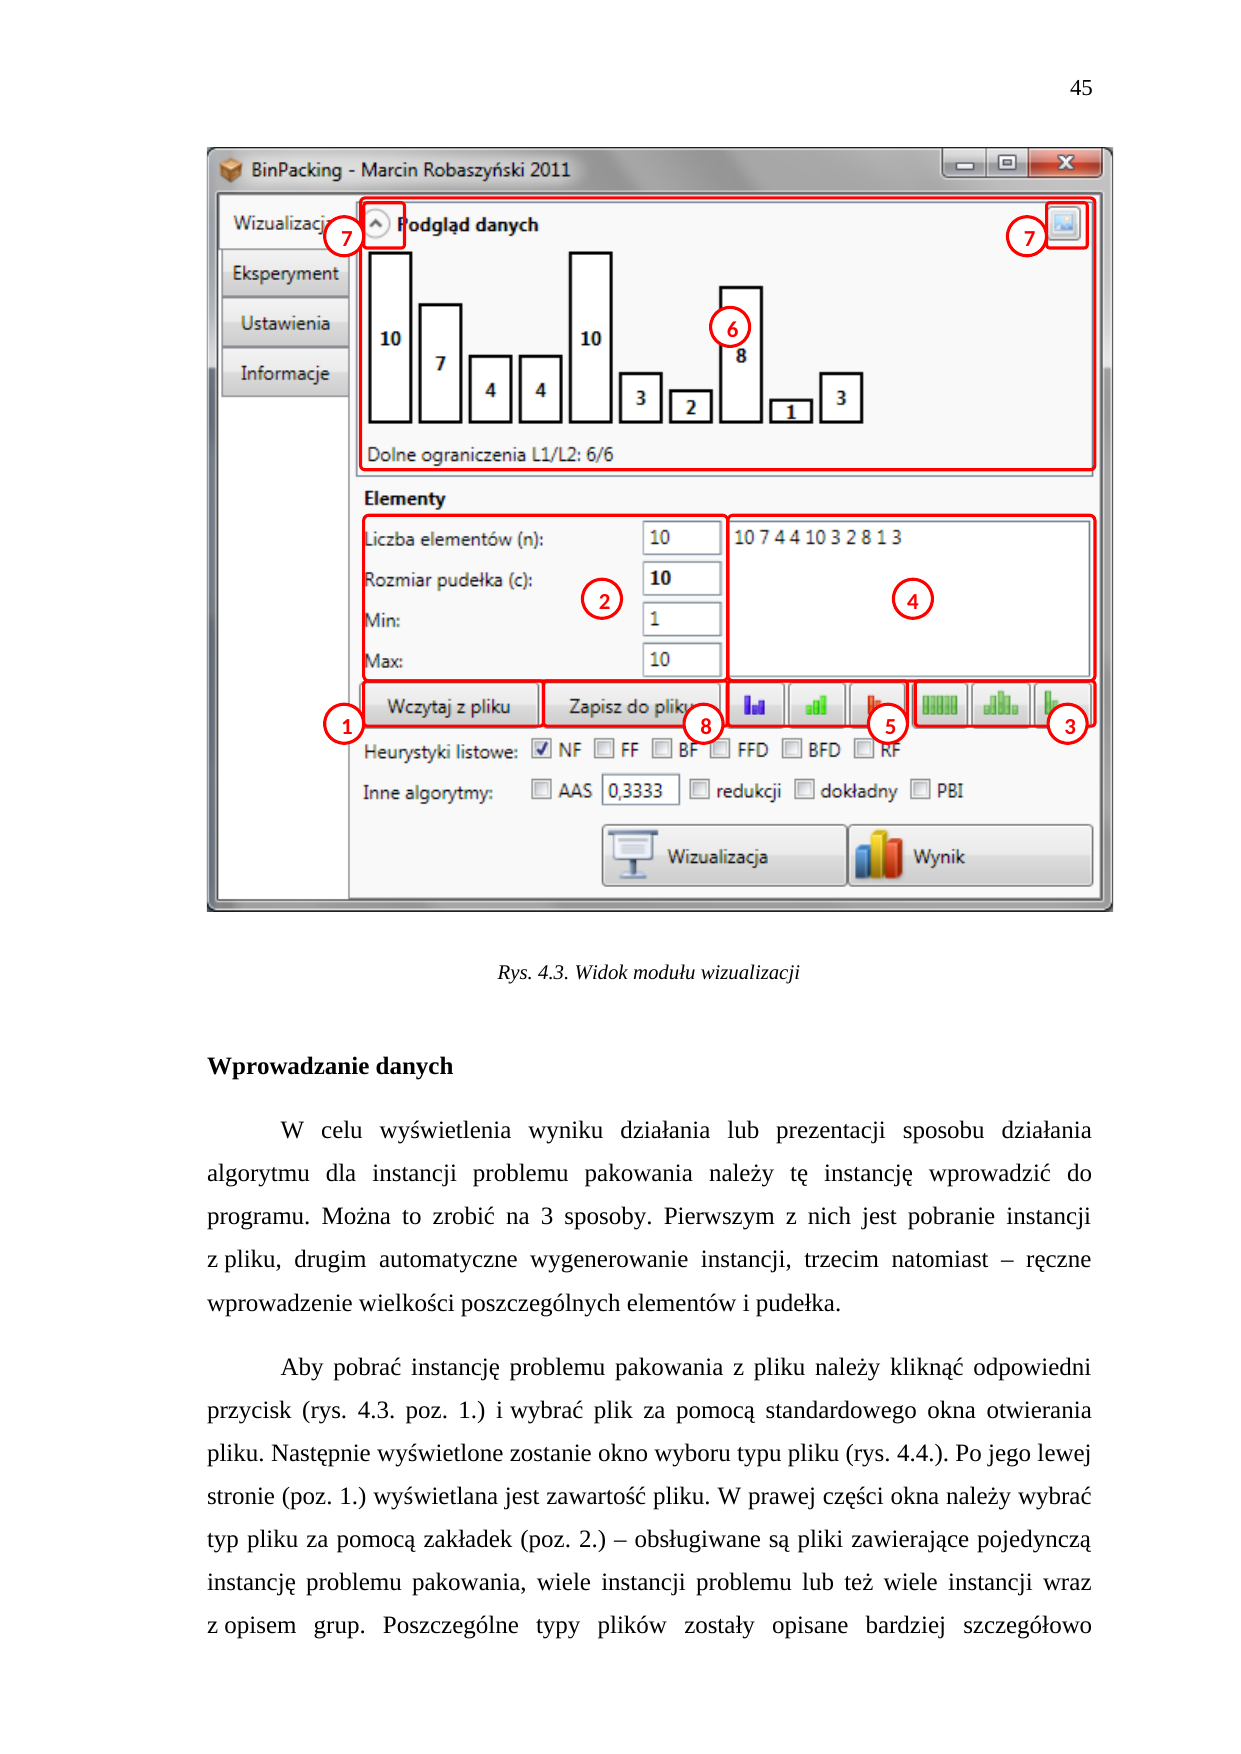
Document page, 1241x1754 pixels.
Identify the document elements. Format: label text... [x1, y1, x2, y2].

text Wprowadzanie danych [207, 1051, 1092, 1080]
text Aby pobrać instancję problemu pakowania z pliku należy kliknąć odpowiedni przycisk (rys. 4.3. poz. 1.) i wybrać plik za pomocą standardowego okna otwierania pliku. Następnie wyświetlone zostanie okno wyboru typu pliku (rys. 4.4.). Po jego lewej stronie (poz. 1.) wyświetlana jest zawartość pliku. W prawej części okna należy wybrać typ pliku za pomocą zakładek (poz. 2.) – obsługiwane są pliki zawierające pojedynczą instancję problemu pakowania, wiele instancji problemu lub też wiele instancji wraz z opisem grup. Poszczególne typy plików zostały opisane bardziej szczegółowo [207, 1352, 1092, 1639]
text W celu wyświetlenia wyniku działania lub prezentacji sposobu działania algorytmu dla instancji problemu pakowania należy tę instancję wprowadzić do programu. Można to zrobić na 3 sposoby. Pierwszym z nich jest pobranie instancji z pliku, drugim automatyczne wygenerowanie instancji, trzecim natomiast – ręczne wprowadzenie wielkości poszczególnych elementów i pudełka. [207, 1115, 1092, 1316]
text Rys. 4.3. Widok modułu wizualizacji [207, 959, 1092, 984]
